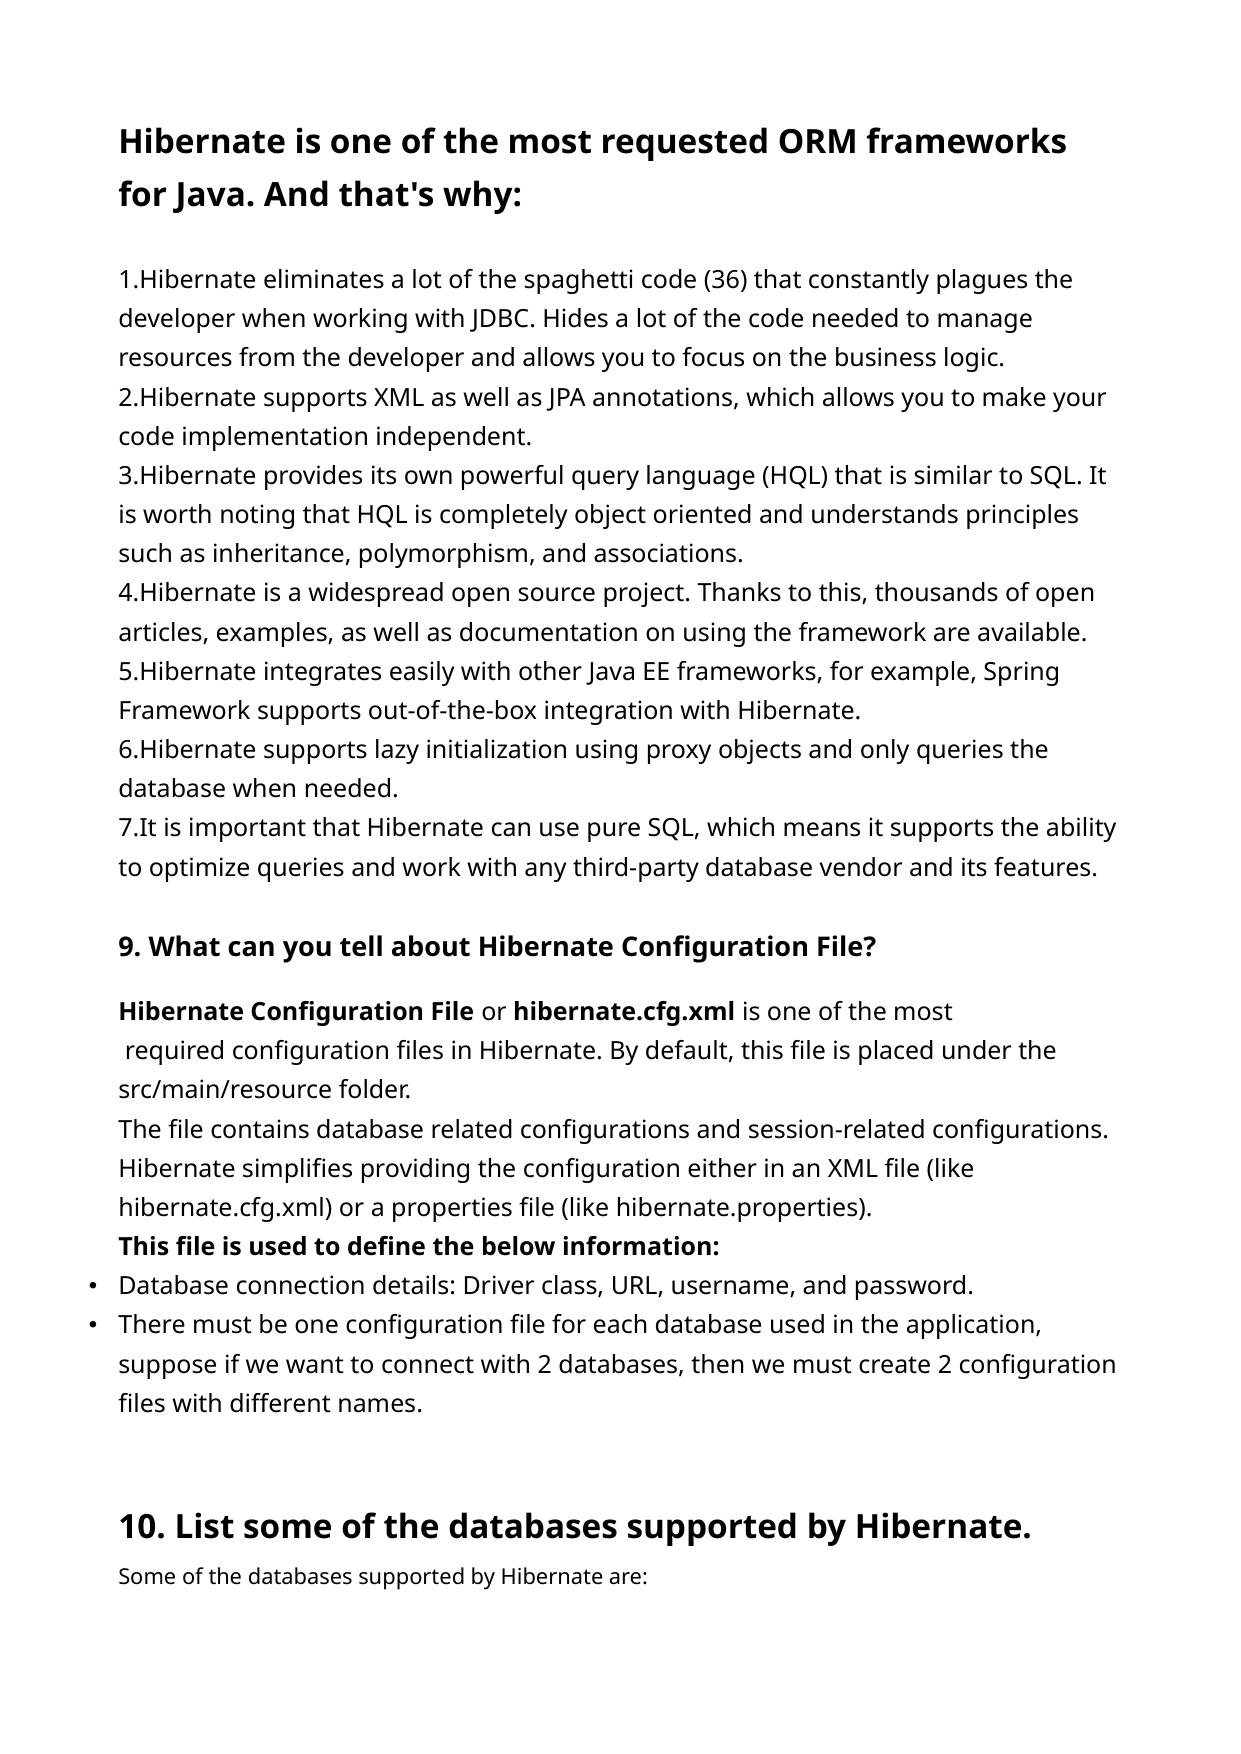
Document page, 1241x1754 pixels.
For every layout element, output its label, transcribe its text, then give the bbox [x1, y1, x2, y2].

text This file is used to define the below information: [118, 1229, 1122, 1263]
text required configuration files in Hibernate. By default, this file is placed under the src/main/resource folder. The file contains database related configurations and session-related configurations. Hibernate simplifies providing the configuration either in an XML file (like hibernate.cfg.xml) or a properties file (like hibernate.properties). [118, 1033, 1122, 1224]
text Hibernate is one of the most requested ORM frameworks for Java. And that's why: [118, 118, 1122, 216]
text 2.Hibernate supports XML as well as JPA annotations, which allows you to make your code implementation independent. [118, 379, 1122, 452]
list There must be one configuration file for each database used in the application, suppose if we want to connect with 2 databases, then we must create 2 configuration files with different names. [118, 1307, 1122, 1419]
text 4.Hibernate is a widespread open source project. Thanks to this, thousands of open articles, examples, as well as documentation on using the framework are available. [118, 575, 1122, 648]
text 9. What can you tell about Hibernate Configuration File? [118, 927, 1122, 964]
subtitle 10. List some of the databases supported by Hibernate. [118, 1503, 1122, 1548]
text 1.Hibernate eliminates a lot of the spaghetti code (36) that constantly plagues the developer when working with JDBC. Hides a lot of the code needed to manage resources from the developer and allows you to focus on the business logic. [118, 262, 1122, 374]
text 3.Hibernate provides its own powerful query language (HQL) that is similar to SQL. It is worth noting that HQL is completely object oriented and understands principles such as inheritance, polymorphism, and associations. [118, 457, 1122, 570]
text Some of the databases supported by Hibernate are: [118, 1561, 1122, 1591]
text 5.Hibernate integrates easily with other Java EE frameworks, for example, Spring Framework supports out-of-the-box integration with Hibernate. [118, 653, 1122, 727]
text 7.It is important that Hibernate can use pure SQL, which means it supports the ability to optimize queries and work with any third-party database vendor and its features. [118, 810, 1122, 883]
list Database connection details: Driver class, URL, username, and password. [118, 1268, 1122, 1302]
text 6.Hibernate supports lazy initialization using proxy objects and only queries the database when needed. [118, 732, 1122, 805]
text Hibernate Configuration File or hibernate.cfg.xml is one of the most [118, 994, 1122, 1028]
